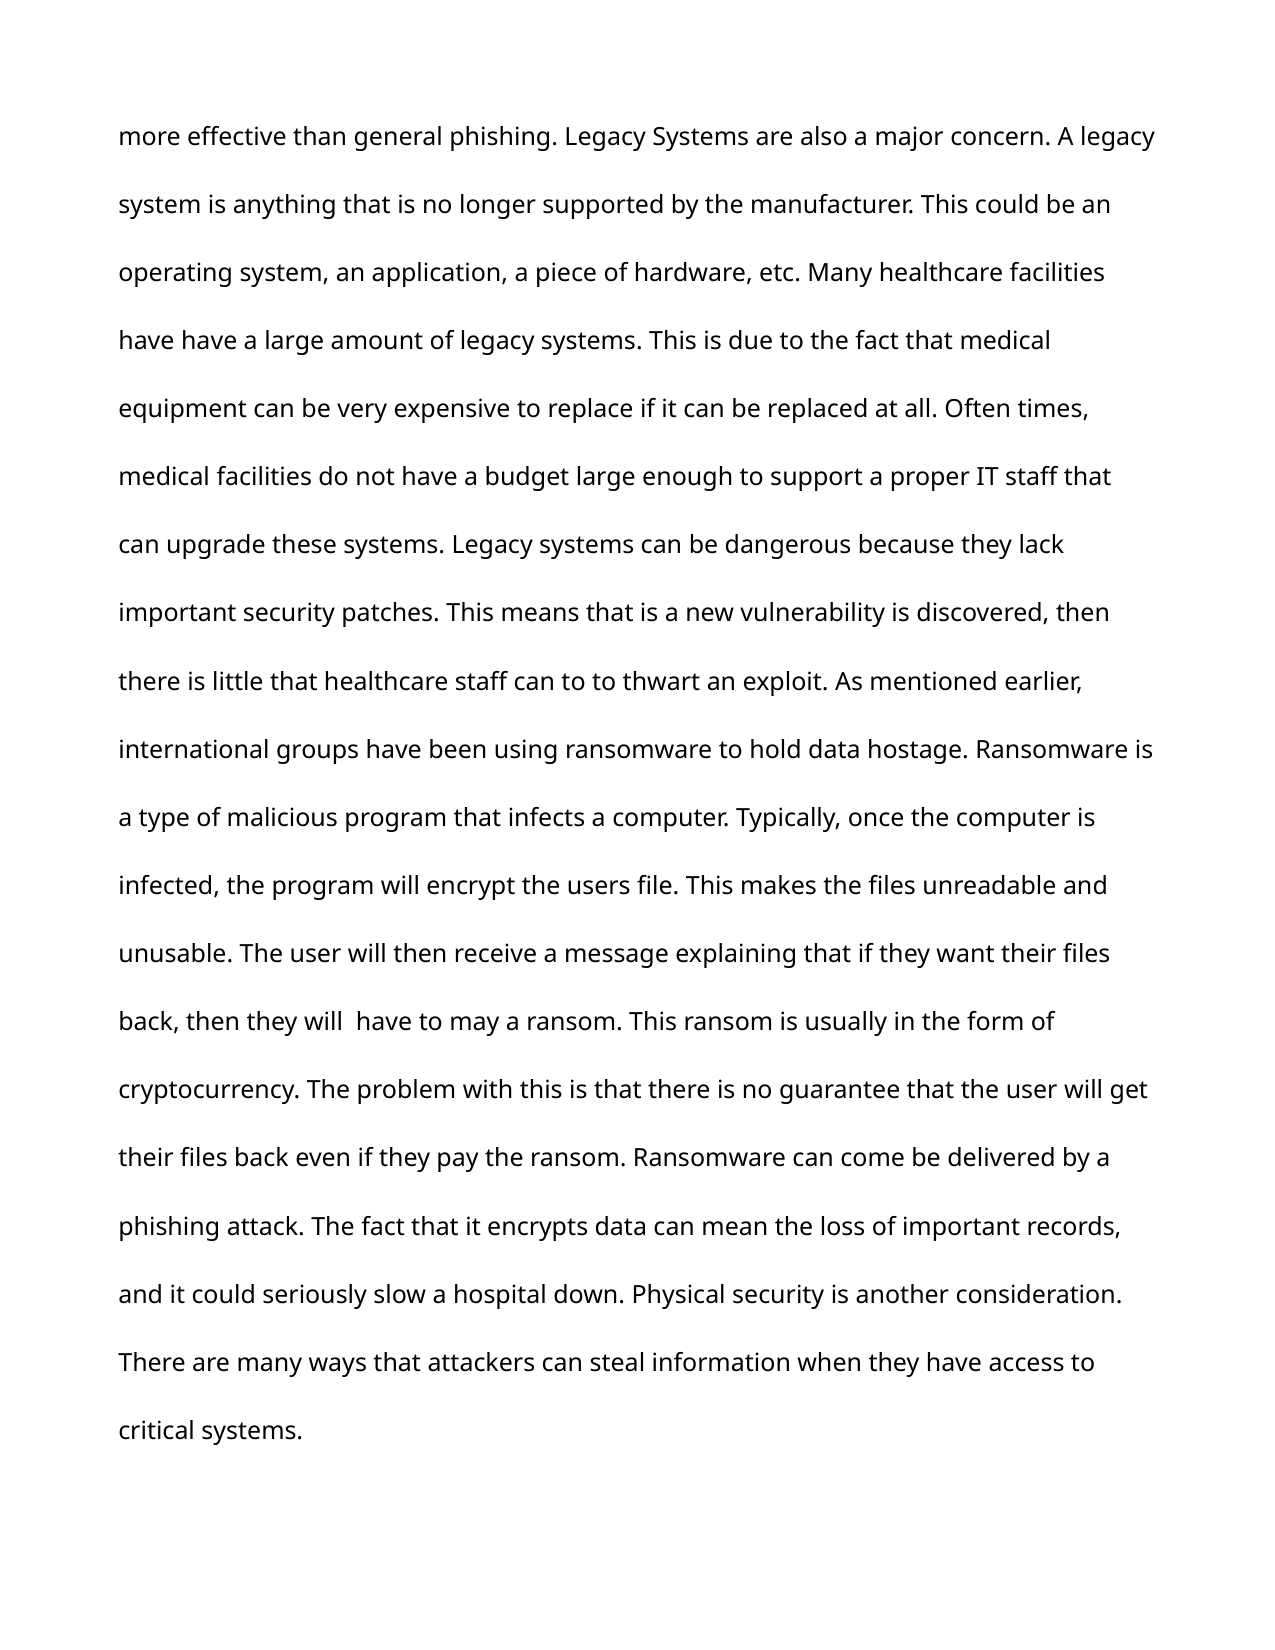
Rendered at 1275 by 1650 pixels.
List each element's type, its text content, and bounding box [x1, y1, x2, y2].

text more effective than general phishing. Legacy Systems are also a major concern. A legacy system is anything that is no longer supported by the manufacturer. This could be an operating system, an application, a piece of hardware, etc. Many healthcare facilities have have a large amount of legacy systems. This is due to the fact that medical equipment can be very expensive to replace if it can be replaced at all. Often times, medical facilities do not have a budget large enough to support a proper IT staff that can upgrade these systems. Legacy systems can be dangerous because they lack important security patches. This means that is a new vulnerability is discovered, then there is little that healthcare staff can to to thwart an exploit. As mentioned earlier, international groups have been using ransomware to hold data hostage. Ransomware is a type of malicious program that infects a computer. Typically, once the computer is infected, the program will encrypt the users file. This makes the files unreadable and unusable. The user will then receive a message explaining that if they want their files back, then they will have to may a ransom. This ransom is usually in the form of cryptocurrency. The problem with this is that there is no guarantee that the user will get their files back even if they pay the ransom. Ransomware can come be delivered by a phishing attack. The fact that it encrypts data can mean the loss of important records, and it could seriously slow a hospital down. Physical security is another consideration. There are many ways that attackers can steal information when they have access to critical systems. [118, 118, 1157, 1447]
